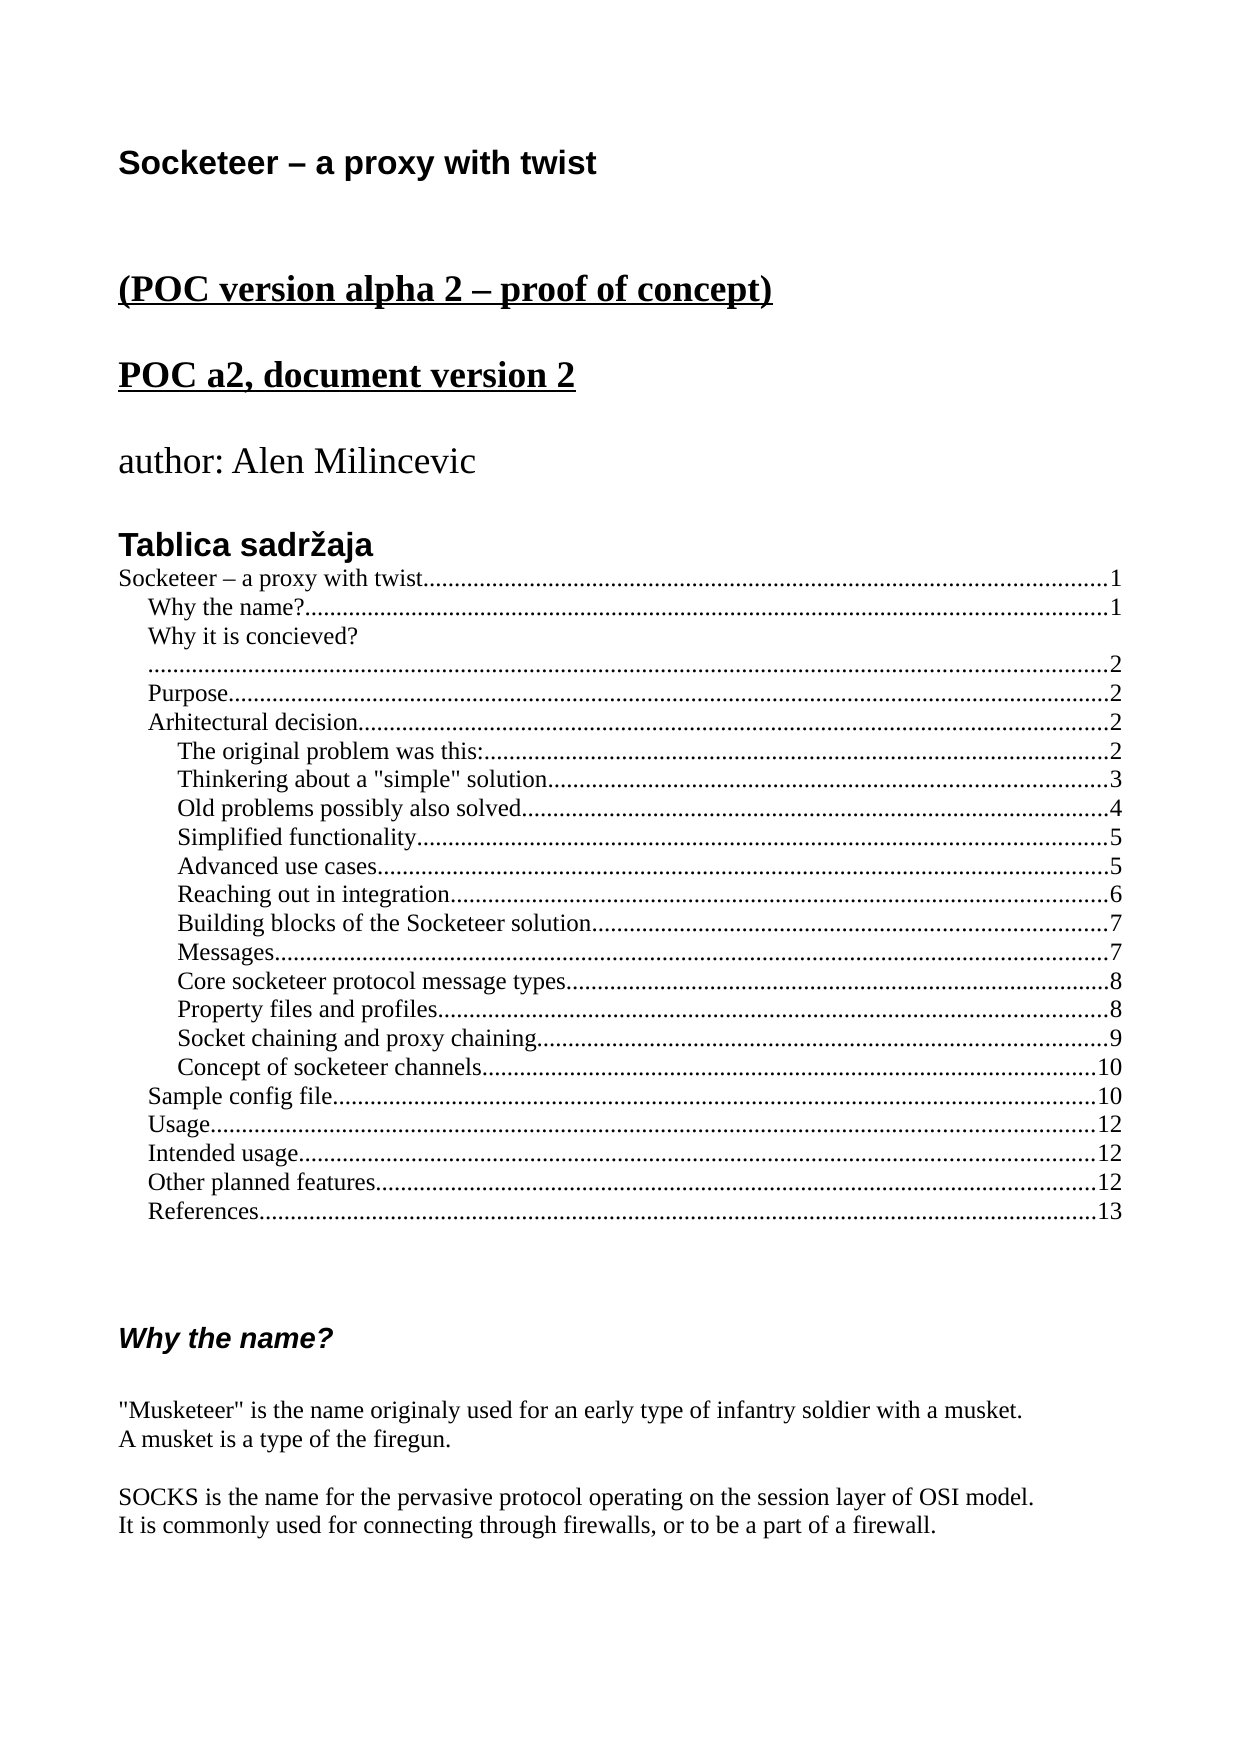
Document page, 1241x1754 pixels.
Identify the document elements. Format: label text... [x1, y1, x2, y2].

text Usage 12 [148, 1109, 1122, 1138]
text Sample config file 10 [148, 1081, 1122, 1109]
text Other planned features 12 [148, 1167, 1122, 1196]
text Socketeer – a proxy with twist 1 [118, 563, 1122, 592]
text author: Alen Milincevic [118, 439, 1122, 482]
text Advanced use cases 5 [177, 851, 1122, 879]
text POC a2, document version 2 [118, 352, 1122, 396]
text SOCKS is the name for the pervasive protocol operating on the session layer of OSI model. It is commonly used for connecting through firewalls, or to be a part of a firewall. [118, 1453, 1122, 1568]
text Why it is concieved? 2 [148, 621, 1122, 678]
text (POC version alpha 2 – proof of concept) [118, 266, 1122, 309]
text Core socketeer protocol message types 8 [177, 966, 1122, 994]
text Intended usage 12 [148, 1138, 1122, 1167]
text Why the name? 1 [148, 592, 1122, 621]
text The original problem was this: 2 [177, 736, 1122, 764]
text Reaching out in integration 6 [177, 879, 1122, 908]
subtitle Tablica sadržaja [118, 525, 1122, 563]
text Arhitectural decision 2 [148, 707, 1122, 736]
text Simplified functionality 5 [177, 822, 1122, 851]
text References 13 [148, 1196, 1122, 1224]
text Building blocks of the Socketeer solution 7 [177, 908, 1122, 937]
text Property files and profiles 8 [177, 994, 1122, 1023]
text Concept of socketeer channels 10 [177, 1052, 1122, 1081]
text Old problems possibly also solved 4 [177, 793, 1122, 822]
text Messages 7 [177, 937, 1122, 966]
text Thinkering about a "simple" solution 3 [177, 764, 1122, 793]
text Purpose 2 [148, 678, 1122, 707]
subtitle Socketeer – a proxy with twist [118, 143, 1122, 182]
text Socket chaining and proxy chaining 9 [177, 1023, 1122, 1052]
text "Musketeer" is the name originaly used for an early type of infantry soldier with a musket. A musket is a type of the firegun. [118, 1367, 1122, 1453]
subtitle Why the name? [118, 1321, 1122, 1354]
